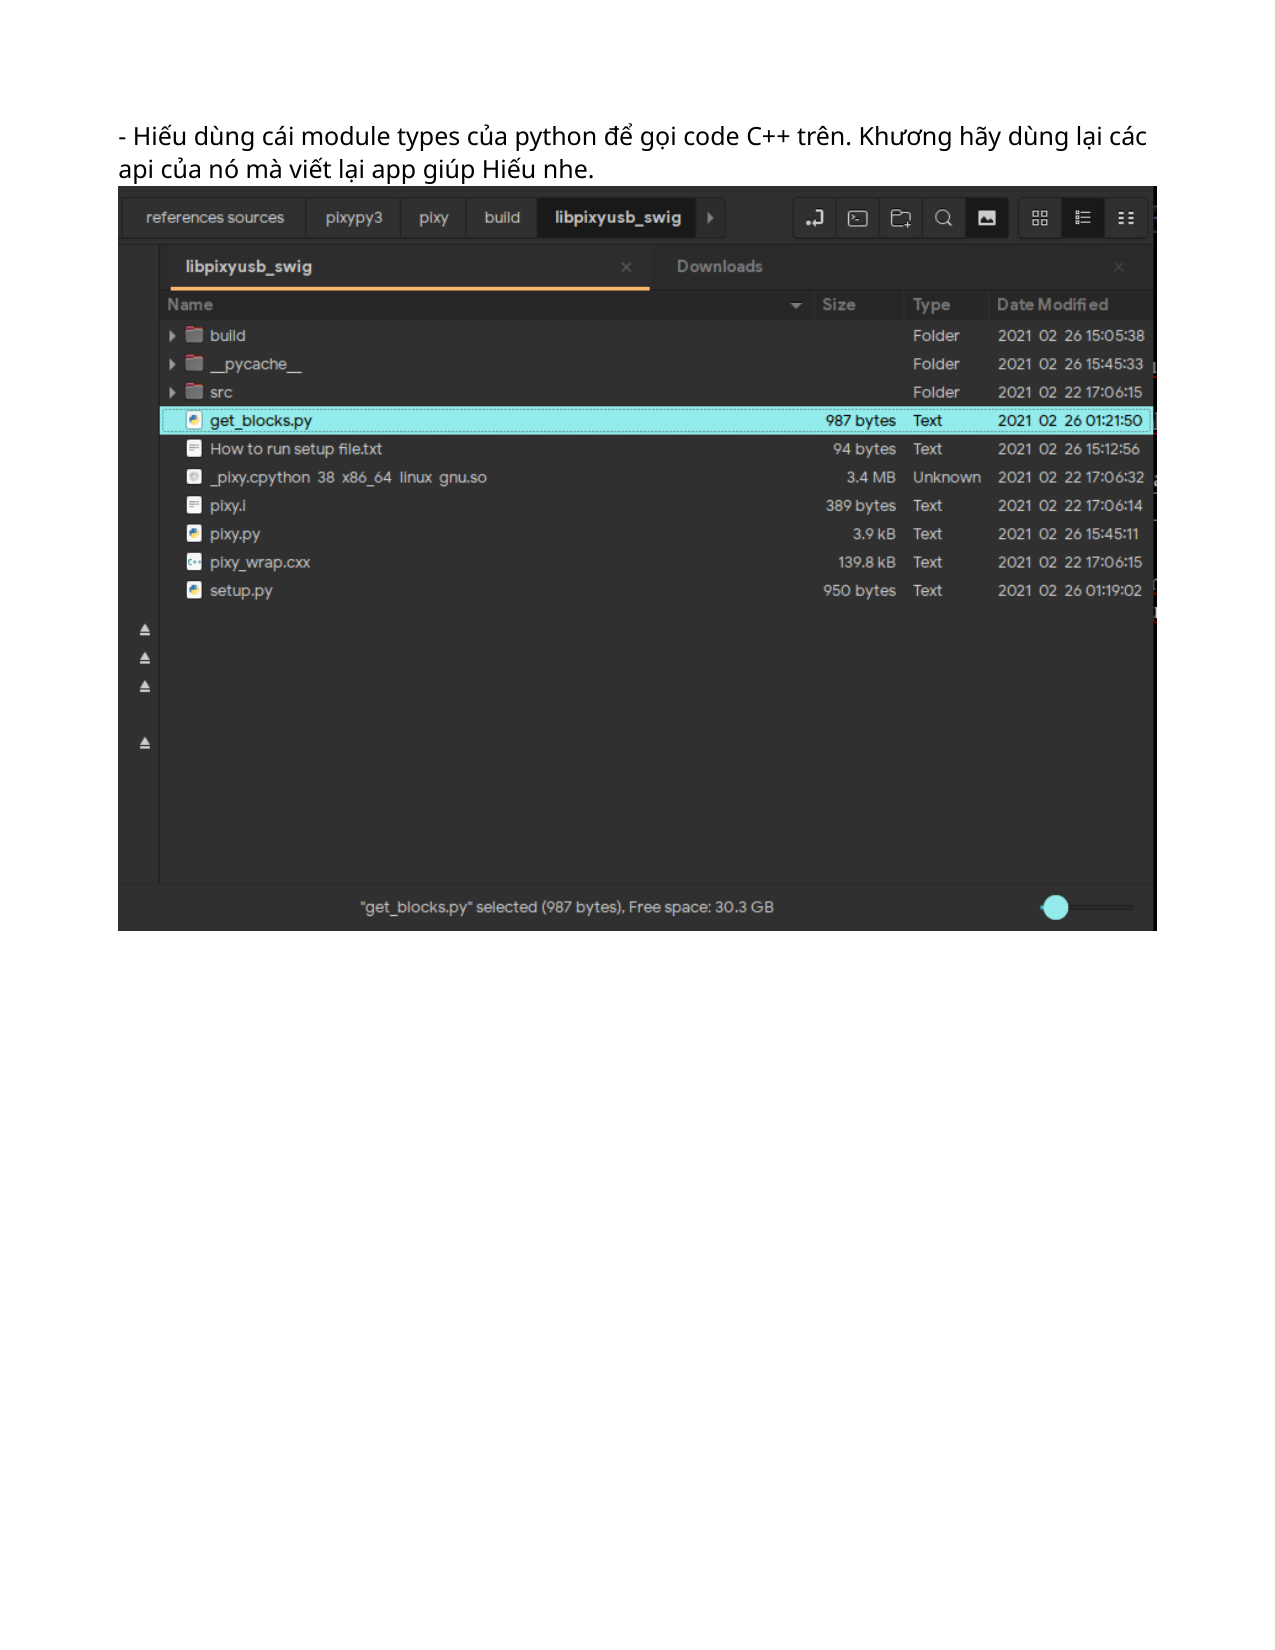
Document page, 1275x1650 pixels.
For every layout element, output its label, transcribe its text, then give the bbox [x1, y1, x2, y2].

text - Hiếu dùng cái module types của python để gọi code C++ trên. Khương hãy dùng lại các api của nó mà viết lại app giúp Hiếu nhe. [118, 118, 1157, 186]
picture [118, 186, 1157, 931]
